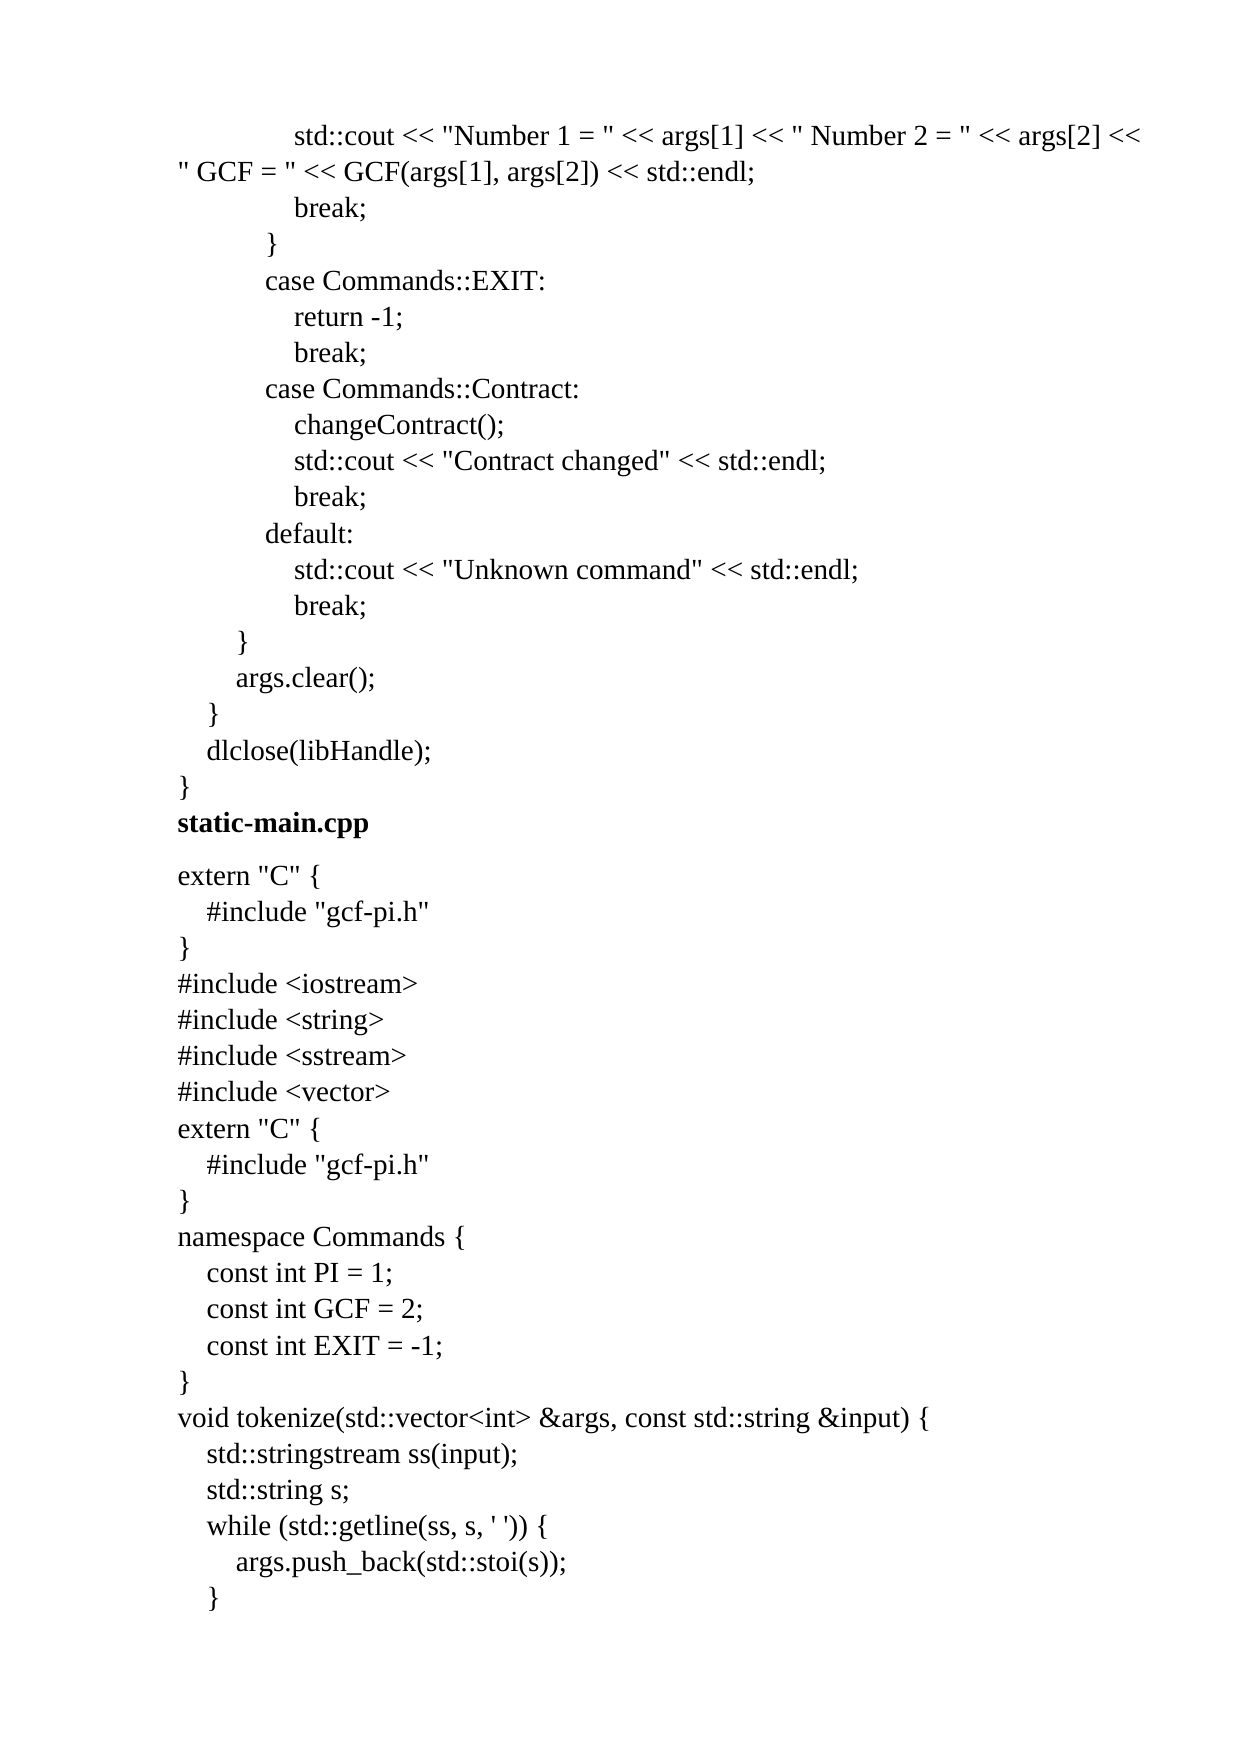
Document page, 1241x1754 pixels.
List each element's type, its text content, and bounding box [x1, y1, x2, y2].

text #include <string> [177, 1002, 1152, 1036]
text const int PI = 1; [177, 1255, 1152, 1289]
text break; [177, 588, 1152, 622]
text return -1; [177, 299, 1152, 332]
text } [177, 1364, 1152, 1397]
text #include <vector> [177, 1074, 1152, 1108]
text namespace Commands { [177, 1219, 1152, 1253]
text } [177, 1183, 1152, 1217]
text } [177, 769, 1152, 802]
text break; [177, 190, 1152, 224]
text std::cout << "Number 1 = " << args[1] << " Number 2 = " << args[2] << " GCF = " << GCF(args[1], args[2]) << std::endl; [177, 118, 1152, 188]
text void tokenize(std::vector<int> &args, const std::string &input) { [177, 1400, 1152, 1433]
text #include <sstream> [177, 1038, 1152, 1072]
text } [177, 1581, 1152, 1614]
text std::string s; [177, 1472, 1152, 1506]
text #include <iostream> [177, 966, 1152, 1000]
text } [177, 624, 1152, 658]
text dlclose(libHandle); [177, 733, 1152, 766]
text #include "gcf-pi.h" [177, 894, 1152, 927]
text while (std::getline(ss, s, ' ')) { [177, 1508, 1152, 1542]
text } [177, 227, 1152, 260]
text const int EXIT = -1; [177, 1328, 1152, 1361]
text extern "C" { [177, 1111, 1152, 1144]
text changeContract(); [177, 407, 1152, 441]
text } [177, 696, 1152, 730]
text std::cout << "Unknown command" << std::endl; [177, 552, 1152, 585]
text const int GCF = 2; [177, 1291, 1152, 1325]
text case Commands::EXIT: [177, 263, 1152, 296]
text args.push_back(std::stoi(s)); [177, 1544, 1152, 1578]
text break; [177, 335, 1152, 368]
text default: [177, 516, 1152, 549]
text case Commands::Contract: [177, 371, 1152, 405]
text } [177, 930, 1152, 963]
text std::stringstream ss(input); [177, 1436, 1152, 1469]
text extern "C" { [177, 858, 1152, 891]
text #include "gcf-pi.h" [177, 1147, 1152, 1180]
text static-main.cpp [177, 805, 1152, 838]
text std::cout << "Contract changed" << std::endl; [177, 443, 1152, 477]
text args.clear(); [177, 660, 1152, 694]
text break; [177, 479, 1152, 513]
